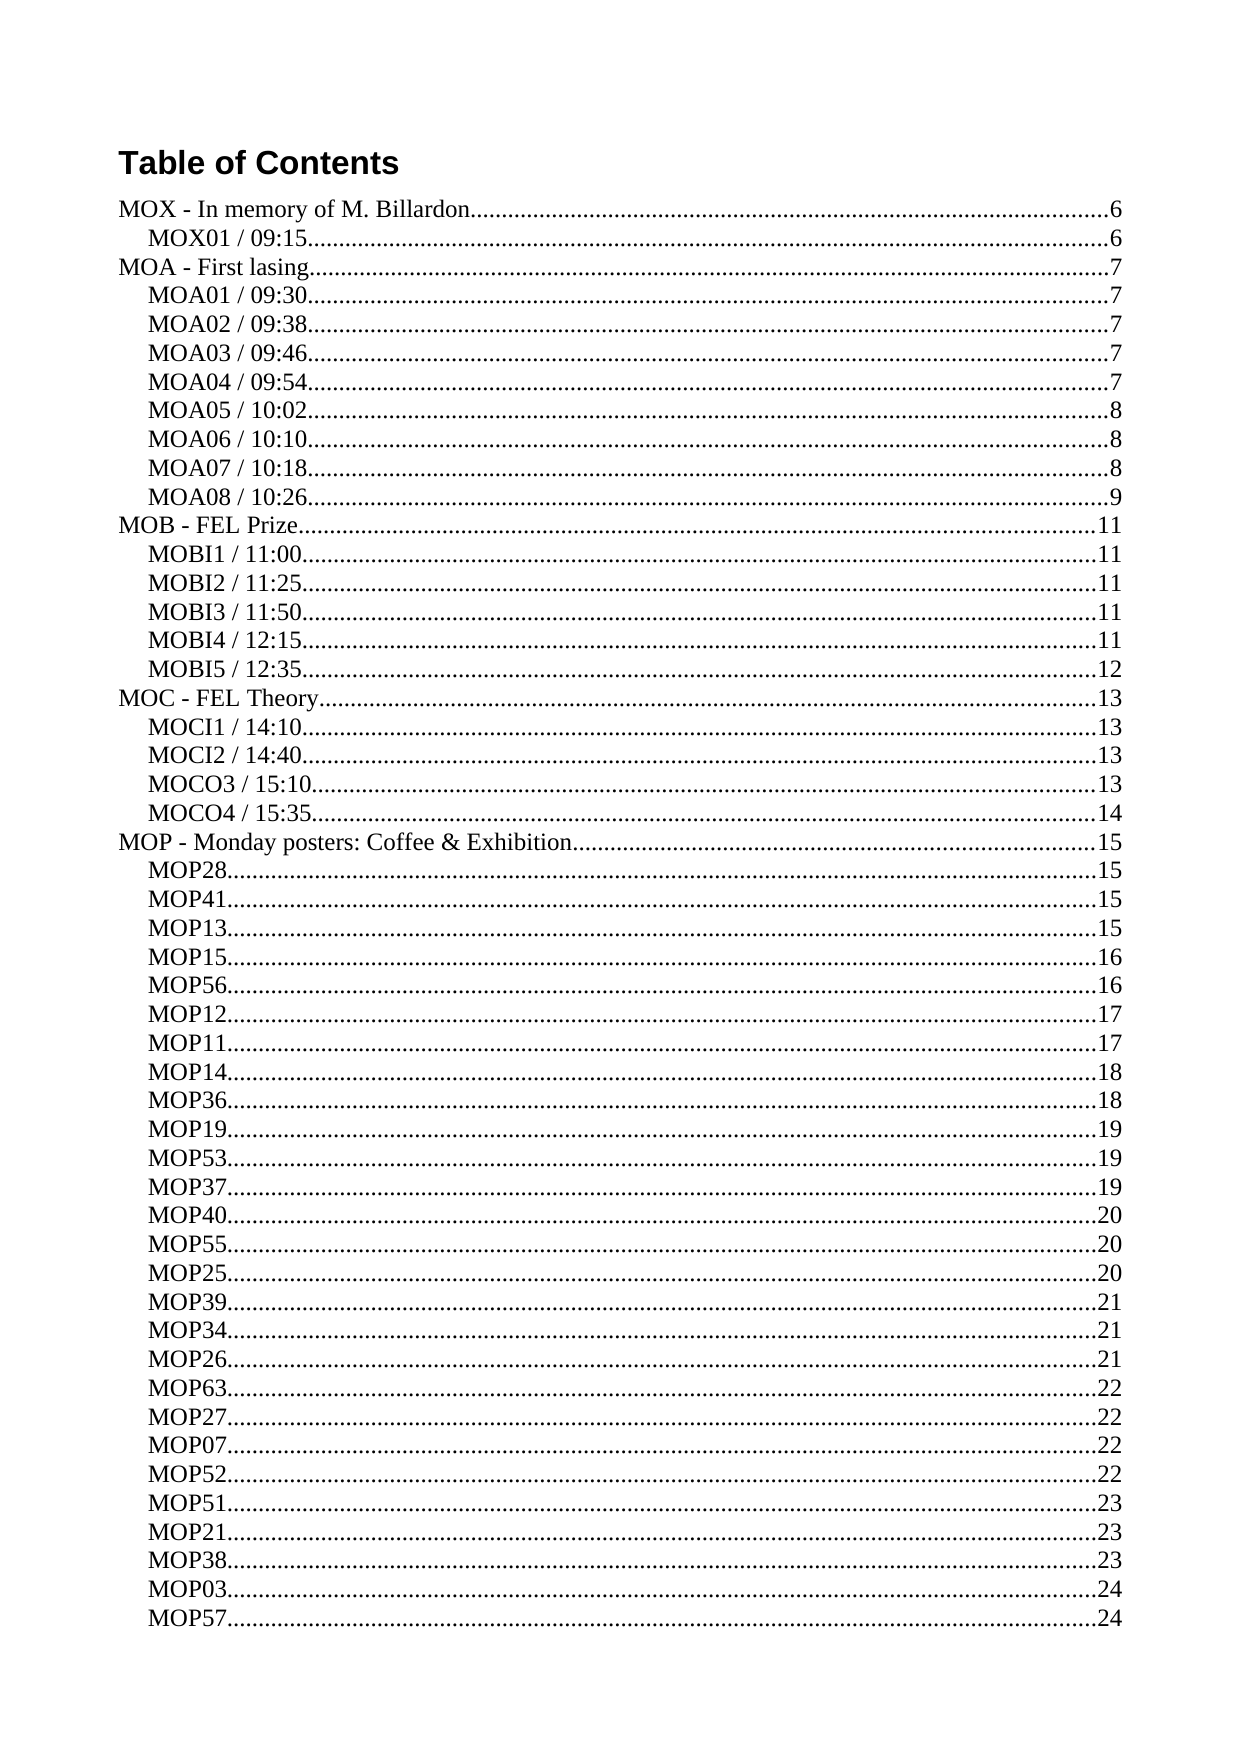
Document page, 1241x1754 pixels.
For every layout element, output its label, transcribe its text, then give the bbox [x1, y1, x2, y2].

text MOP14 18 [148, 1057, 1122, 1085]
text MOA05 / 10:02 8 [148, 395, 1122, 424]
text MOBI2 / 11:25 11 [148, 568, 1122, 597]
text MOCO3 / 15:10 13 [148, 769, 1122, 798]
text MOP25 20 [148, 1258, 1122, 1287]
subtitle Table of Contents [118, 143, 1122, 182]
text MOP37 19 [148, 1172, 1122, 1200]
text MOA02 / 09:38 7 [148, 309, 1122, 338]
text MOP63 22 [148, 1373, 1122, 1402]
text MOBI1 / 11:00 11 [148, 539, 1122, 568]
text MOA03 / 09:46 7 [148, 338, 1122, 367]
text MOP03 24 [148, 1574, 1122, 1603]
text MOCO4 / 15:35 14 [148, 798, 1122, 827]
text MOP11 17 [148, 1028, 1122, 1057]
text MOP39 21 [148, 1287, 1122, 1315]
text MOP28 15 [148, 855, 1122, 884]
text MOP40 20 [148, 1200, 1122, 1229]
text MOCI1 / 14:10 13 [148, 712, 1122, 740]
text MOP21 23 [148, 1517, 1122, 1545]
text MOP15 16 [148, 942, 1122, 970]
text MOB - FEL Prize 11 [118, 510, 1122, 539]
text MOP55 20 [148, 1229, 1122, 1258]
text MOP34 21 [148, 1315, 1122, 1344]
text MOP38 23 [148, 1545, 1122, 1574]
text MOC - FEL Theory 13 [118, 683, 1122, 712]
text MOP27 22 [148, 1402, 1122, 1430]
text MOX01 / 09:15 6 [148, 223, 1122, 252]
text MOA06 / 10:10 8 [148, 424, 1122, 453]
text MOP12 17 [148, 999, 1122, 1028]
text MOP56 16 [148, 970, 1122, 999]
text MOBI4 / 12:15 11 [148, 625, 1122, 654]
text MOP19 19 [148, 1114, 1122, 1143]
text MOP07 22 [148, 1430, 1122, 1459]
text MOP57 24 [148, 1603, 1122, 1632]
text MOP13 15 [148, 913, 1122, 942]
text MOA04 / 09:54 7 [148, 367, 1122, 395]
text MOA01 / 09:30 7 [148, 280, 1122, 309]
text MOA07 / 10:18 8 [148, 453, 1122, 482]
text MOP53 19 [148, 1143, 1122, 1172]
text MOP51 23 [148, 1488, 1122, 1517]
text MOA - First lasing 7 [118, 252, 1122, 280]
text MOP41 15 [148, 884, 1122, 913]
text MOP52 22 [148, 1459, 1122, 1488]
text MOP - Monday posters: Coffee & Exhibition 15 [118, 827, 1122, 855]
text MOP36 18 [148, 1085, 1122, 1114]
text MOBI5 / 12:35 12 [148, 654, 1122, 683]
text MOP26 21 [148, 1344, 1122, 1373]
text MOA08 / 10:26 9 [148, 482, 1122, 510]
text MOBI3 / 11:50 11 [148, 597, 1122, 625]
text MOX - In memory of M. Billardon 6 [118, 194, 1122, 223]
text MOCI2 / 14:40 13 [148, 740, 1122, 769]
